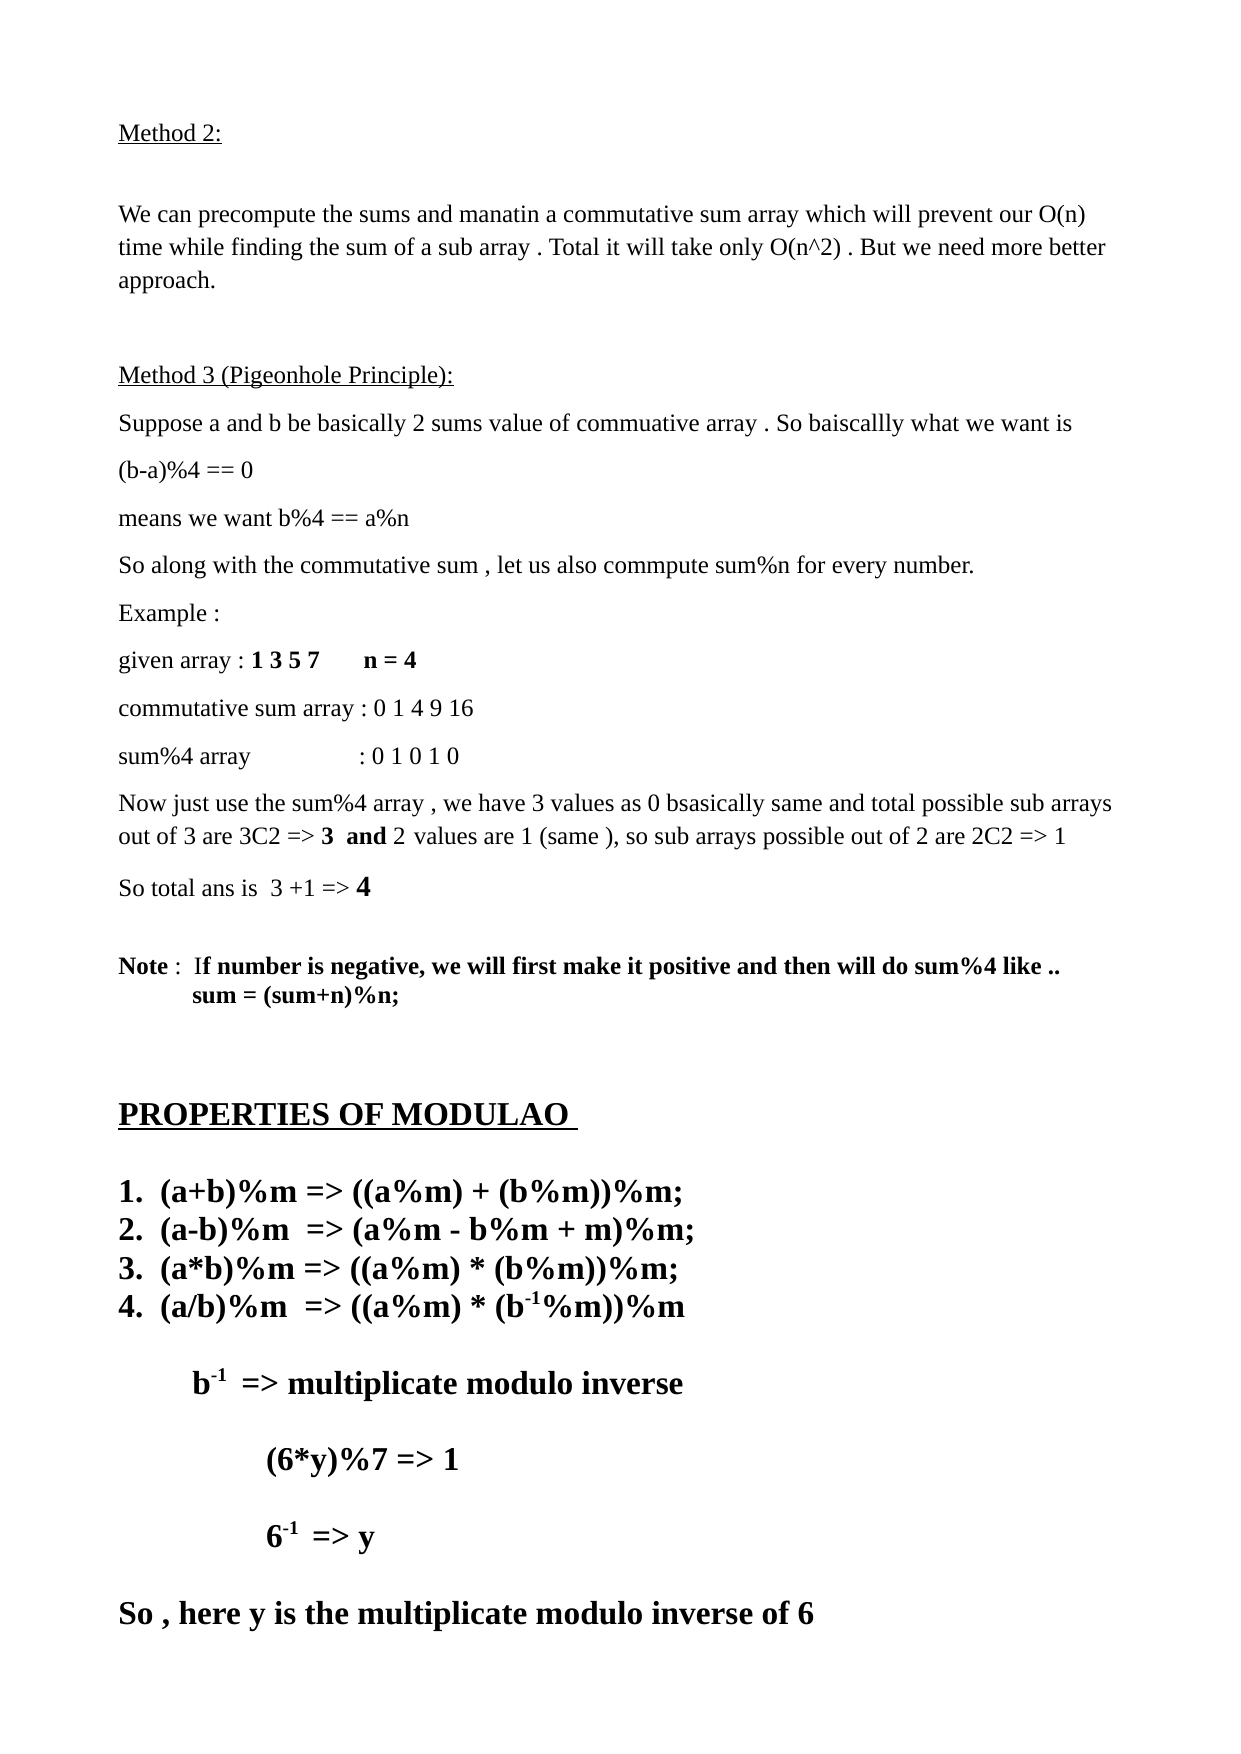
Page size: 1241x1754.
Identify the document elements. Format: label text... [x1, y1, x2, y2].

text 6-1 => y [118, 1516, 1122, 1555]
text Note : If number is negative, we will first make it positive and then will do sum%4 like .. [118, 951, 1122, 980]
text 4. (a/b)%m => ((a%m) * (b-1%m))%m [118, 1286, 1122, 1325]
text So total ans is 3 +1 => 4 [118, 869, 1122, 903]
text Example : [118, 598, 1122, 627]
text 2. (a-b)%m => (a%m - b%m + m)%m; [118, 1210, 1122, 1248]
text 1. (a+b)%m => ((a%m) + (b%m))%m; [118, 1171, 1122, 1210]
text commutative sum array : 0 1 4 9 16 [118, 693, 1122, 722]
text We can precompute the sums and manatin a commutative sum array which will prevent our O(n) time while finding the sum of a sub array . Total it will take only O(n^2) . But we need more better approach. [118, 166, 1122, 293]
text (b-a)%4 == 0 [118, 455, 1122, 484]
text given array : 1 3 5 7 n = 4 [118, 646, 1122, 674]
text Method 3 (Pigeonhole Principle): [118, 360, 1122, 389]
text means we want b%4 == a%n [118, 503, 1122, 532]
text So , here y is the multiplicate modulo inverse of 6 [118, 1593, 1122, 1631]
text Suppose a and b be basically 2 sums value of commuative array . So baiscallly what we want is [118, 408, 1122, 436]
text (6*y)%7 => 1 [118, 1440, 1122, 1478]
text sum%4 array : 0 1 0 1 0 [118, 741, 1122, 769]
text So along with the commutative sum , let us also commpute sum%n for every number. [118, 550, 1122, 579]
text sum = (sum+n)%n; [118, 980, 1122, 1008]
text Now just use the sum%4 array , we have 3 values as 0 bsasically same and total possible sub arrays out of 3 are 3C2 => 3 and 2 values are 1 (same ), so sub arrays possible out of 2 are 2C2 => 1 [118, 788, 1122, 850]
text b-1 => multiplicate modulo inverse [118, 1363, 1122, 1401]
text Method 2: [118, 118, 1122, 147]
text PROPERTIES OF MODULAO [118, 1095, 1122, 1133]
text 3. (a*b)%m => ((a%m) * (b%m))%m; [118, 1248, 1122, 1286]
